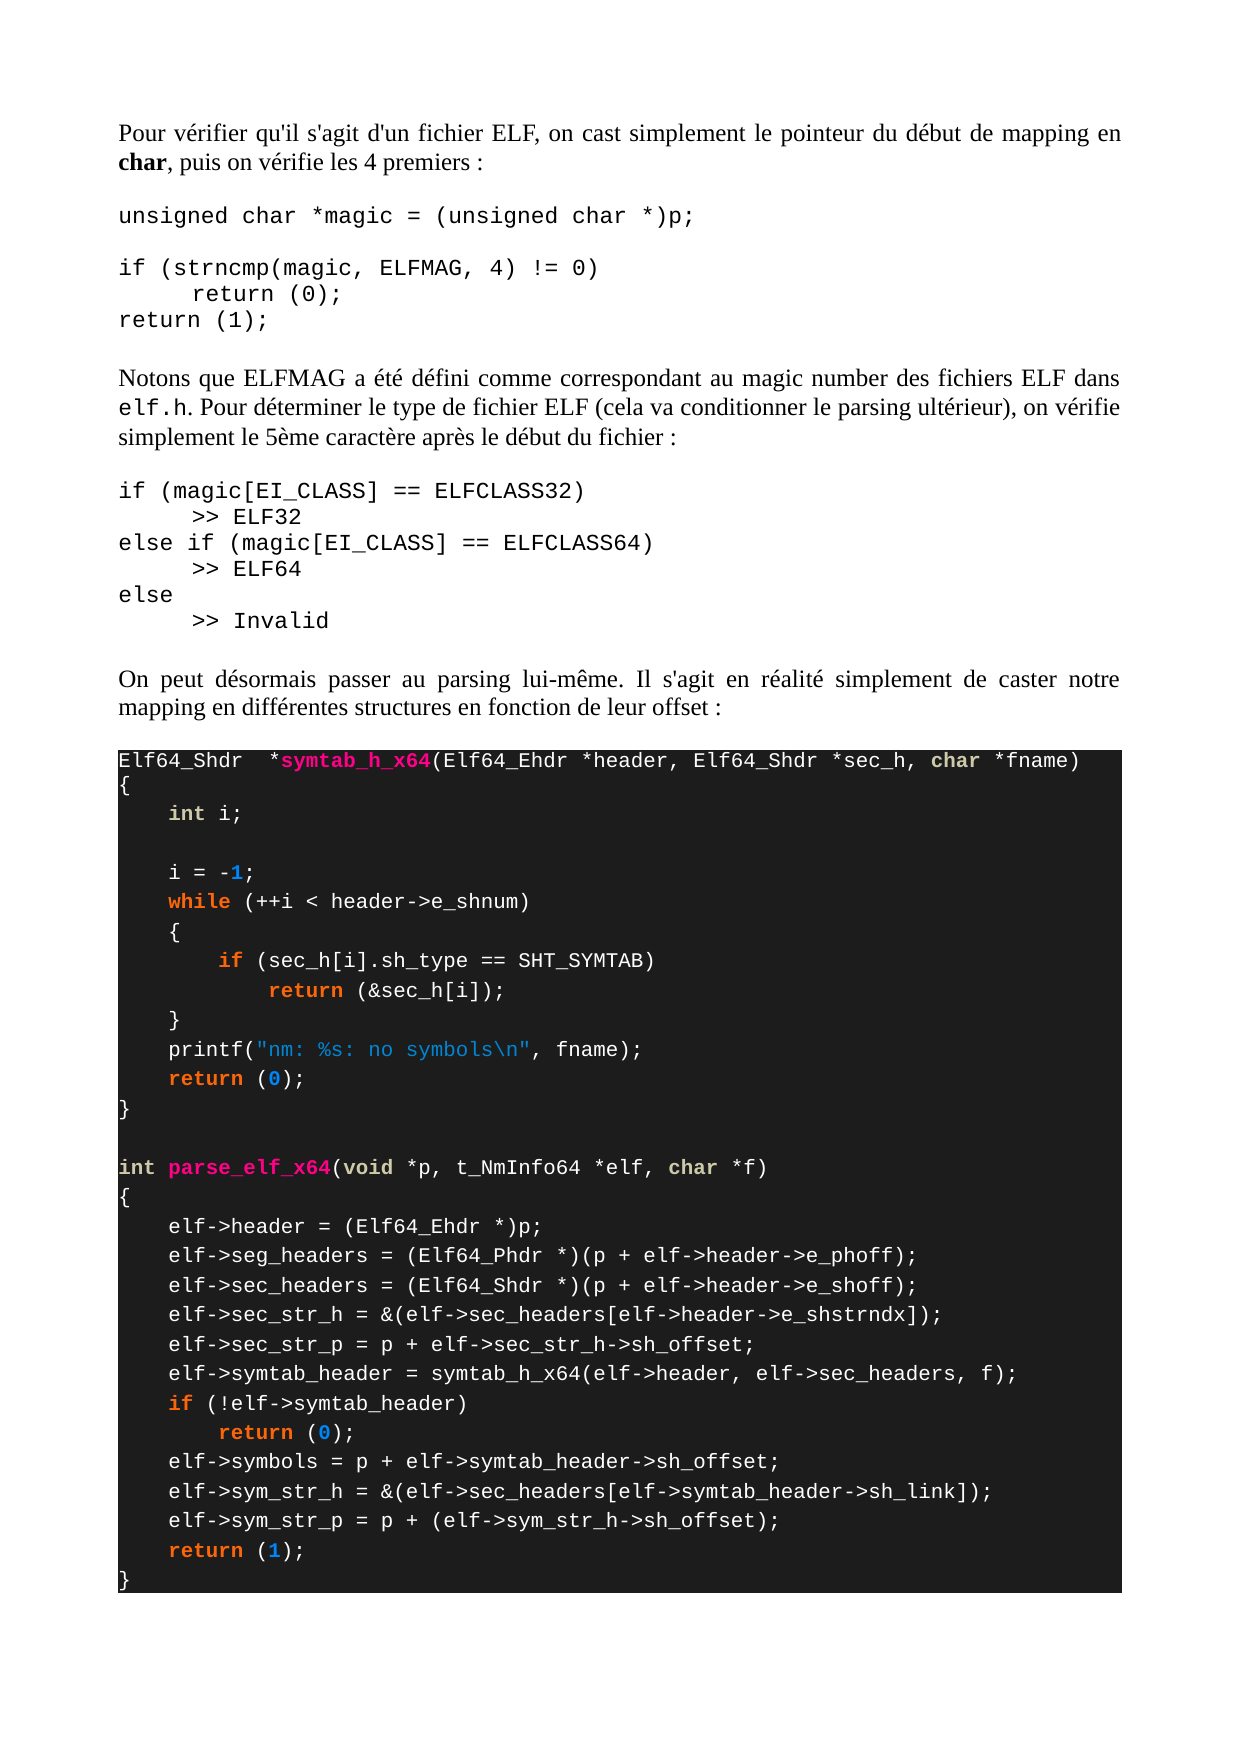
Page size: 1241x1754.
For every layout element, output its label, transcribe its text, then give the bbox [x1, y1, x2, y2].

text { [118, 1186, 1122, 1210]
text return (0); [118, 1068, 1122, 1092]
text { [118, 921, 1122, 944]
text unsigned char *magic = (unsigned char *)p; [118, 204, 1122, 230]
text >> ELF64 [118, 557, 1122, 583]
text elf->symtab_header = symtab_h_x64(elf->header, elf->sec_headers, f); [118, 1363, 1122, 1387]
text else [118, 583, 1122, 609]
text elf->symbols = p + elf->symtab_header->sh_offset; [118, 1452, 1122, 1475]
text return (0); [118, 1422, 1122, 1446]
text elf->sec_headers = (Elf64_Shdr *)(p + elf->header->e_shoff); [118, 1275, 1122, 1298]
text elf->sym_str_h = &(elf->sec_headers[elf->symtab_header->sh_link]); [118, 1481, 1122, 1505]
text >> Invalid [118, 609, 1122, 635]
text Pour vérifier qu'il s'agit d'un fichier ELF, on cast simplement le pointeur du début de mapping en char, puis on vérifie les 4 premiers : [118, 118, 1122, 176]
text { [118, 773, 1122, 797]
text } [118, 1098, 1122, 1121]
text Elf64_Shdr *symtab_h_x64(Elf64_Ehdr *header, Elf64_Shdr *sec_h, char *fname) [118, 750, 1122, 773]
text return (1); [118, 1540, 1122, 1564]
text if (sec_h[i].sh_type == SHT_SYMTAB) [118, 950, 1122, 974]
text int i; [118, 803, 1122, 827]
text } [118, 1569, 1122, 1593]
text return (1); [118, 308, 1122, 334]
text elf->seg_headers = (Elf64_Phdr *)(p + elf->header->e_phoff); [118, 1245, 1122, 1269]
text elf->header = (Elf64_Ehdr *)p; [118, 1216, 1122, 1239]
text On peut désormais passer au parsing lui-même. Il s'agit en réalité simplement de caster notre mapping en différentes structures en fonction de leur offset : [118, 664, 1122, 721]
text while (++i < header->e_shnum) [118, 891, 1122, 915]
text return (0); [118, 282, 1122, 308]
text Notons que ELFMAG a été défini comme correspondant au magic number des fichiers ELF dans elf.h. Pour déterminer le type de fichier ELF (cela va conditionner le parsing ultérieur), on vérifie simplement le 5ème caractère après le début du fichier : [118, 363, 1122, 451]
text if (strncmp(magic, ELFMAG, 4) != 0) [118, 256, 1122, 282]
text i = -1; [118, 862, 1122, 886]
text int parse_elf_x64(void *p, t_NmInfo64 *elf, char *f) [118, 1157, 1122, 1180]
text >> ELF32 [118, 505, 1122, 531]
text } [118, 1009, 1122, 1033]
text elf->sym_str_p = p + (elf->sym_str_h->sh_offset); [118, 1511, 1122, 1534]
text printf("nm: %s: no symbols\n", fname); [118, 1039, 1122, 1062]
text elf->sec_str_h = &(elf->sec_headers[elf->header->e_shstrndx]); [118, 1304, 1122, 1328]
text if (magic[EI_CLASS] == ELFCLASS32) [118, 479, 1122, 505]
text elf->sec_str_p = p + elf->sec_str_h->sh_offset; [118, 1334, 1122, 1357]
text return (&sec_h[i]); [118, 980, 1122, 1003]
text else if (magic[EI_CLASS] == ELFCLASS64) [118, 531, 1122, 557]
text if (!elf->symtab_header) [118, 1393, 1122, 1416]
